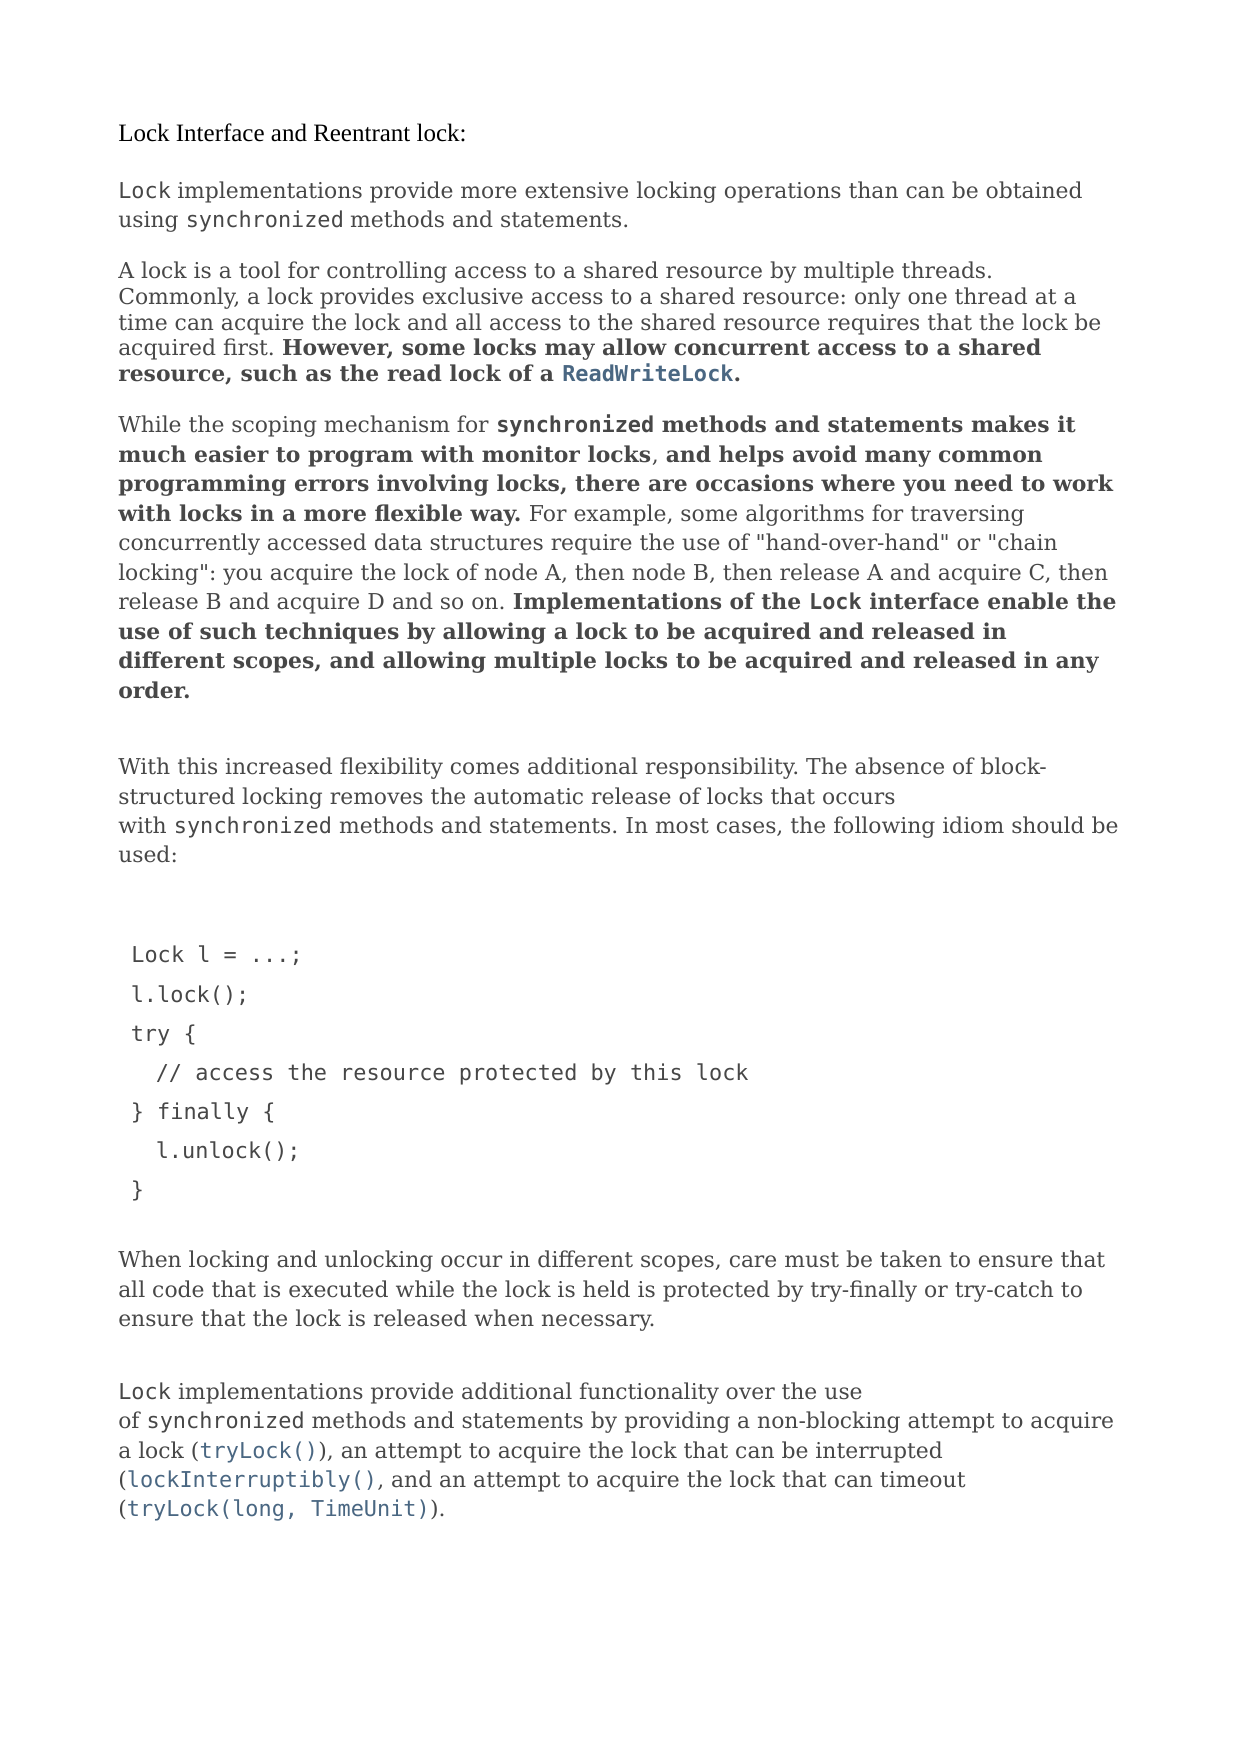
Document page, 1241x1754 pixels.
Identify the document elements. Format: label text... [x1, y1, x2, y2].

text When locking and unlocking occur in different scopes, care must be taken to ensure that all code that is executed while the lock is held is protected by try-finally or try-catch to ensure that the lock is released when necessary. [118, 1248, 1122, 1361]
text l.lock(); [118, 982, 1122, 1008]
text try { [118, 1021, 1122, 1047]
text } [118, 1177, 1122, 1204]
text Lock implementations provide more extensive locking operations than can be obtained using synchronized methods and statements. [118, 176, 1122, 233]
text } finally { [118, 1099, 1122, 1126]
text Lock Interface and Reentrant lock: [118, 118, 1122, 147]
text l.unlock(); [118, 1138, 1122, 1165]
text Lock implementations provide additional functionality over the use of synchronized methods and statements by providing a non-blocking attempt to acquire a lock (tryLock()), an attempt to acquire the lock that can be interrupted (lockInterruptibly(), and an attempt to acquire the lock that can timeout (tryLock(long, TimeUnit)). [118, 1379, 1122, 1522]
text With this increased flexibility comes additional responsibility. The absence of block-structured locking removes the automatic release of locks that occurs with synchronized methods and statements. In most cases, the following idiom should be used: [118, 722, 1122, 868]
text // access the resource protected by this lock [118, 1060, 1122, 1087]
text While the scoping mechanism for synchronized methods and statements makes it much easier to program with monitor locks, and helps avoid many common programming errors involving locks, there are occasions where you need to work with locks in a more flexible way. For example, some algorithms for traversing concurrently accessed data structures require the use of "hand-over-hand" or "chain locking": you acquire the lock of node A, then node B, then release A and acquire C, then release B and acquire D and so on. Implementations of the Lock interface enable the use of such techniques by allowing a lock to be acquired and released in different scopes, and allowing multiple locks to be acquired and released in any order. [118, 412, 1122, 703]
text A lock is a tool for controlling access to a shared resource by multiple threads. Commonly, a lock provides exclusive access to a shared resource: only one thread at a time can acquire the lock and all access to the shared resource requires that the lock be acquired first. However, some locks may allow concurrent access to a shared resource, such as the read lock of a ReadWriteLock. [118, 259, 1122, 387]
text Lock l = ...; [118, 942, 1122, 969]
